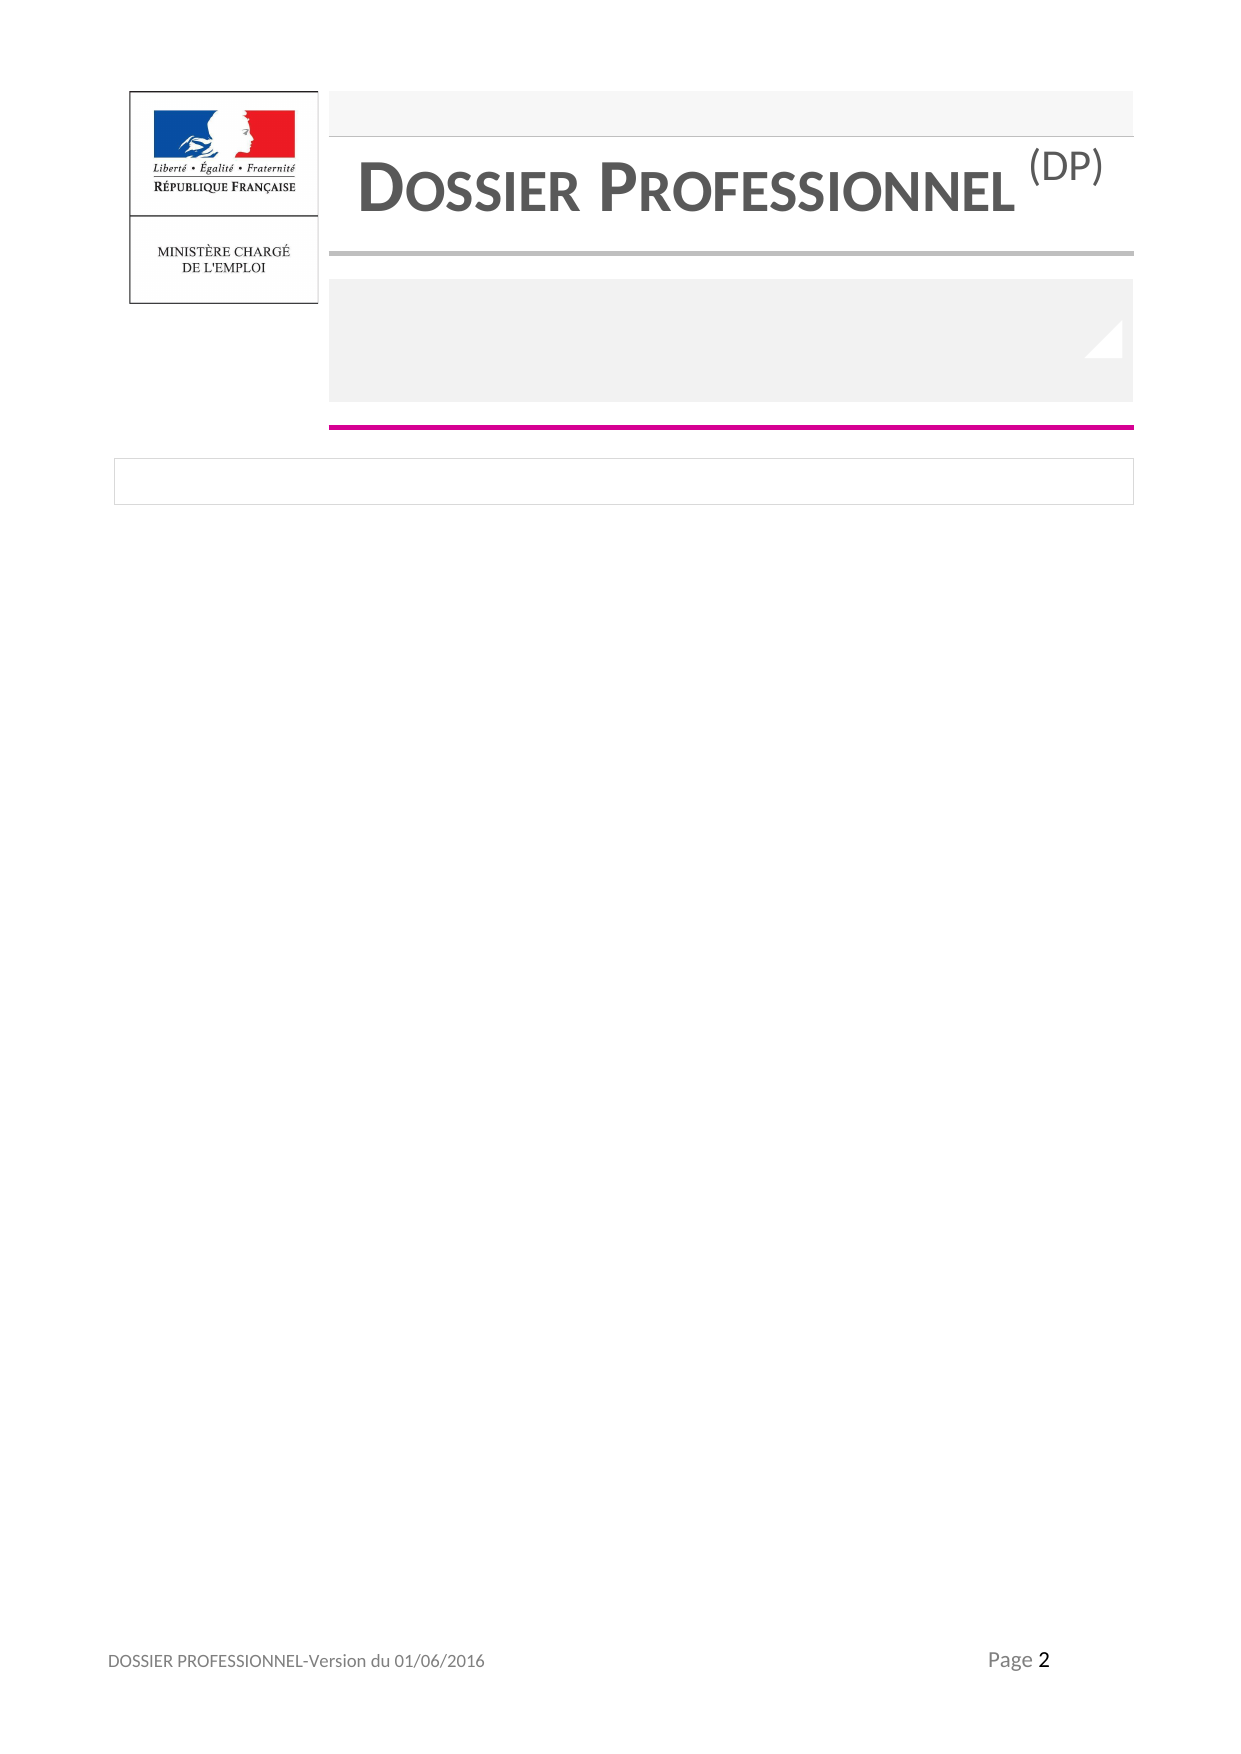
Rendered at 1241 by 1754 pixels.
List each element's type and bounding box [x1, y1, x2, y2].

table_cell [115, 459, 1133, 504]
picture [129, 91, 319, 304]
